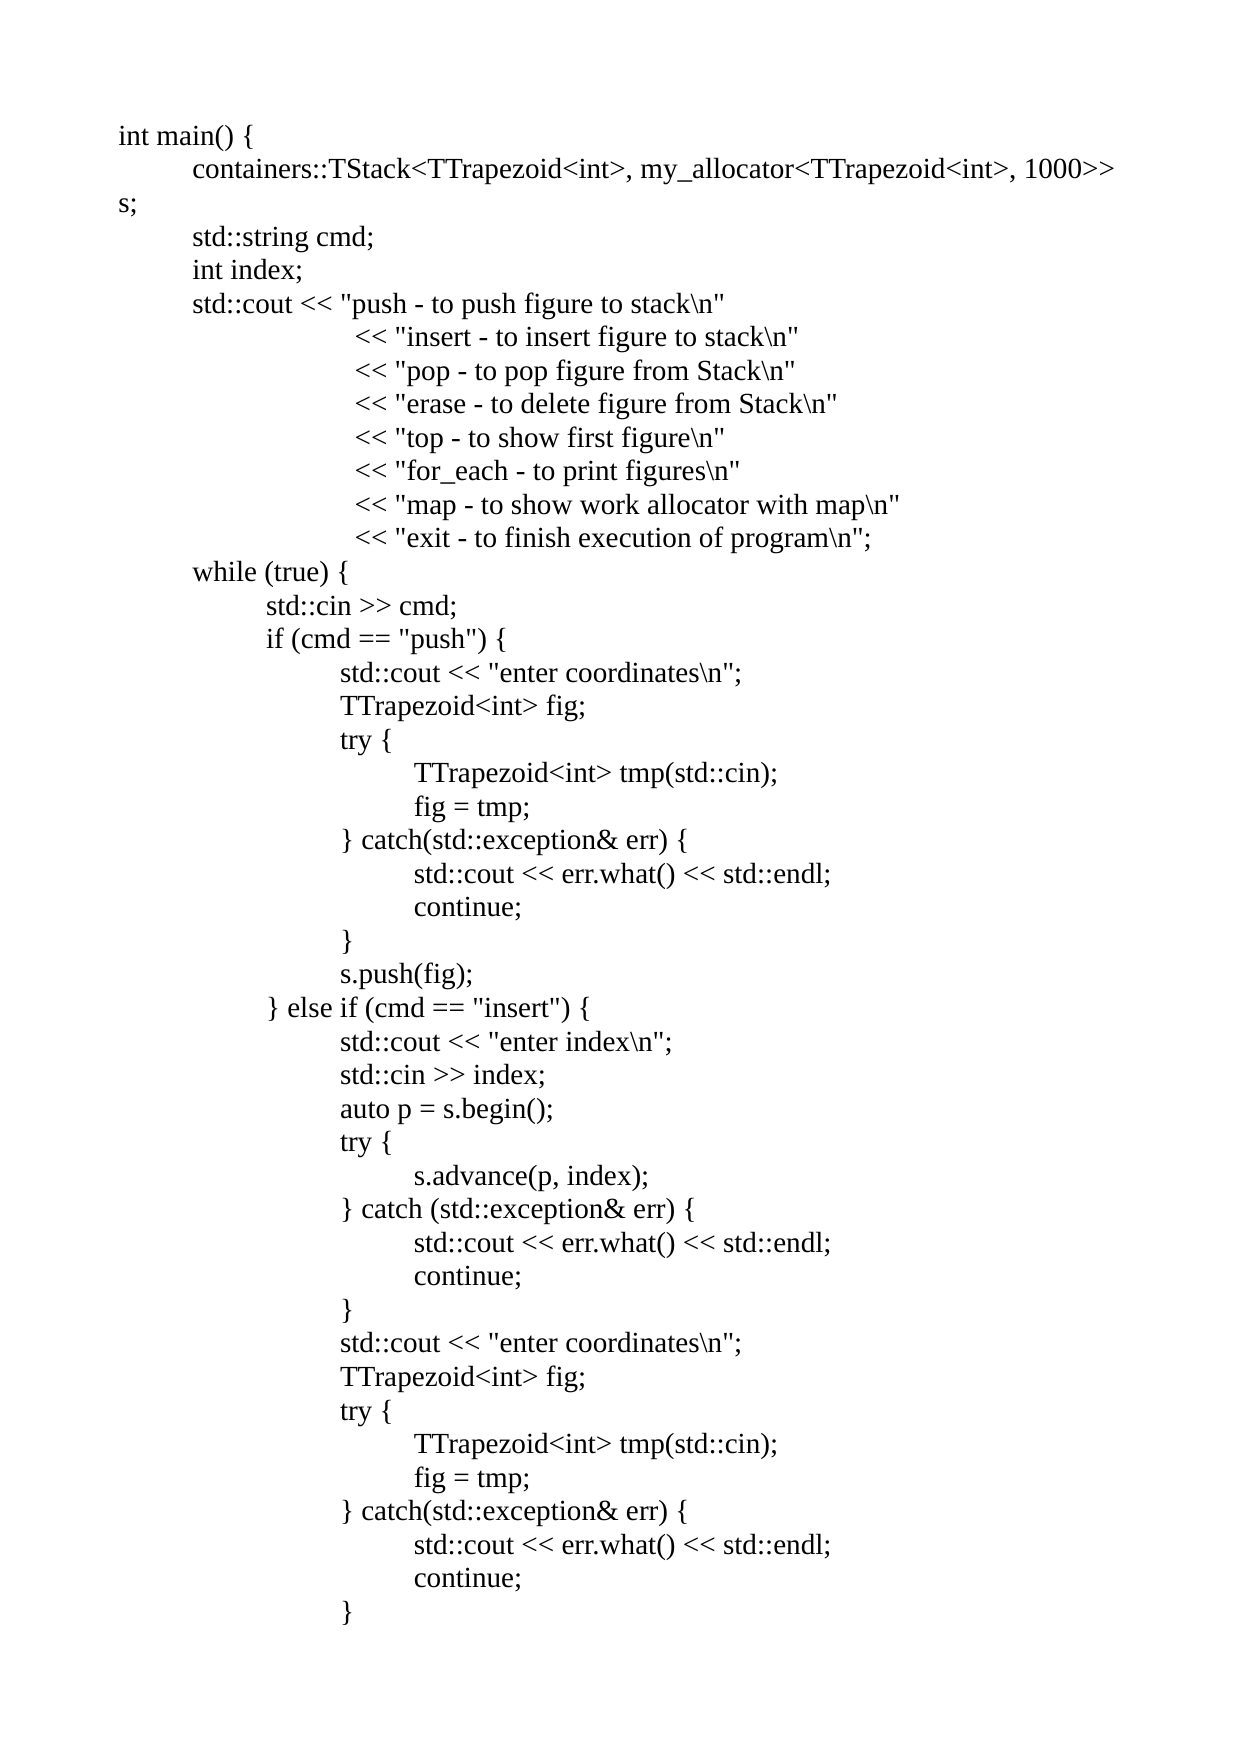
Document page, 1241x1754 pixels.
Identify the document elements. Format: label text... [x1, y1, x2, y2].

text TTrapezoid<int> tmp(std::cin); [118, 1426, 1122, 1460]
text fig = tmp; [118, 1460, 1122, 1493]
text std::cout << err.what() << std::endl; [118, 1225, 1122, 1258]
text continue; [118, 889, 1122, 923]
text TTrapezoid<int> fig; [118, 688, 1122, 722]
text std::cout << "enter coordinates\n"; [118, 1326, 1122, 1359]
text try { [118, 1124, 1122, 1158]
text TTrapezoid<int> fig; [118, 1359, 1122, 1393]
text } else if (cmd == "insert") { [118, 990, 1122, 1024]
text << "for_each - to print figures\n" [118, 453, 1122, 487]
text std::cin >> cmd; [118, 588, 1122, 621]
text } [118, 1594, 1122, 1627]
text try { [118, 722, 1122, 755]
text containers::TStack<TTrapezoid<int>, my_allocator<TTrapezoid<int>, 1000>> s; [118, 152, 1122, 219]
text << "erase - to delete figure from Stack\n" [118, 386, 1122, 420]
text std::string cmd; [118, 219, 1122, 252]
text } [118, 923, 1122, 957]
text std::cout << "push - to push figure to stack\n" [118, 286, 1122, 319]
text } catch(std::exception& err) { [118, 1493, 1122, 1527]
text std::cout << "enter coordinates\n"; [118, 655, 1122, 688]
text s.push(fig); [118, 957, 1122, 990]
text << "map - to show work allocator with map\n" [118, 487, 1122, 521]
text << "exit - to finish execution of program\n"; [118, 521, 1122, 554]
text while (true) { [118, 554, 1122, 588]
text TTrapezoid<int> tmp(std::cin); [118, 755, 1122, 789]
text << "pop - to pop figure from Stack\n" [118, 353, 1122, 386]
text } [118, 1292, 1122, 1326]
text int index; [118, 252, 1122, 286]
text } catch (std::exception& err) { [118, 1191, 1122, 1225]
text continue; [118, 1258, 1122, 1292]
text if (cmd == "push") { [118, 621, 1122, 655]
text std::cout << err.what() << std::endl; [118, 1527, 1122, 1560]
text int main() { [118, 118, 1122, 152]
text << "insert - to insert figure to stack\n" [118, 319, 1122, 353]
text std::cin >> index; [118, 1057, 1122, 1091]
text auto p = s.begin(); [118, 1091, 1122, 1124]
text s.advance(p, index); [118, 1158, 1122, 1191]
text try { [118, 1393, 1122, 1426]
text << "top - to show first figure\n" [118, 420, 1122, 453]
text fig = tmp; [118, 789, 1122, 822]
text continue; [118, 1560, 1122, 1594]
text std::cout << err.what() << std::endl; [118, 856, 1122, 889]
text } catch(std::exception& err) { [118, 822, 1122, 856]
text std::cout << "enter index\n"; [118, 1024, 1122, 1057]
